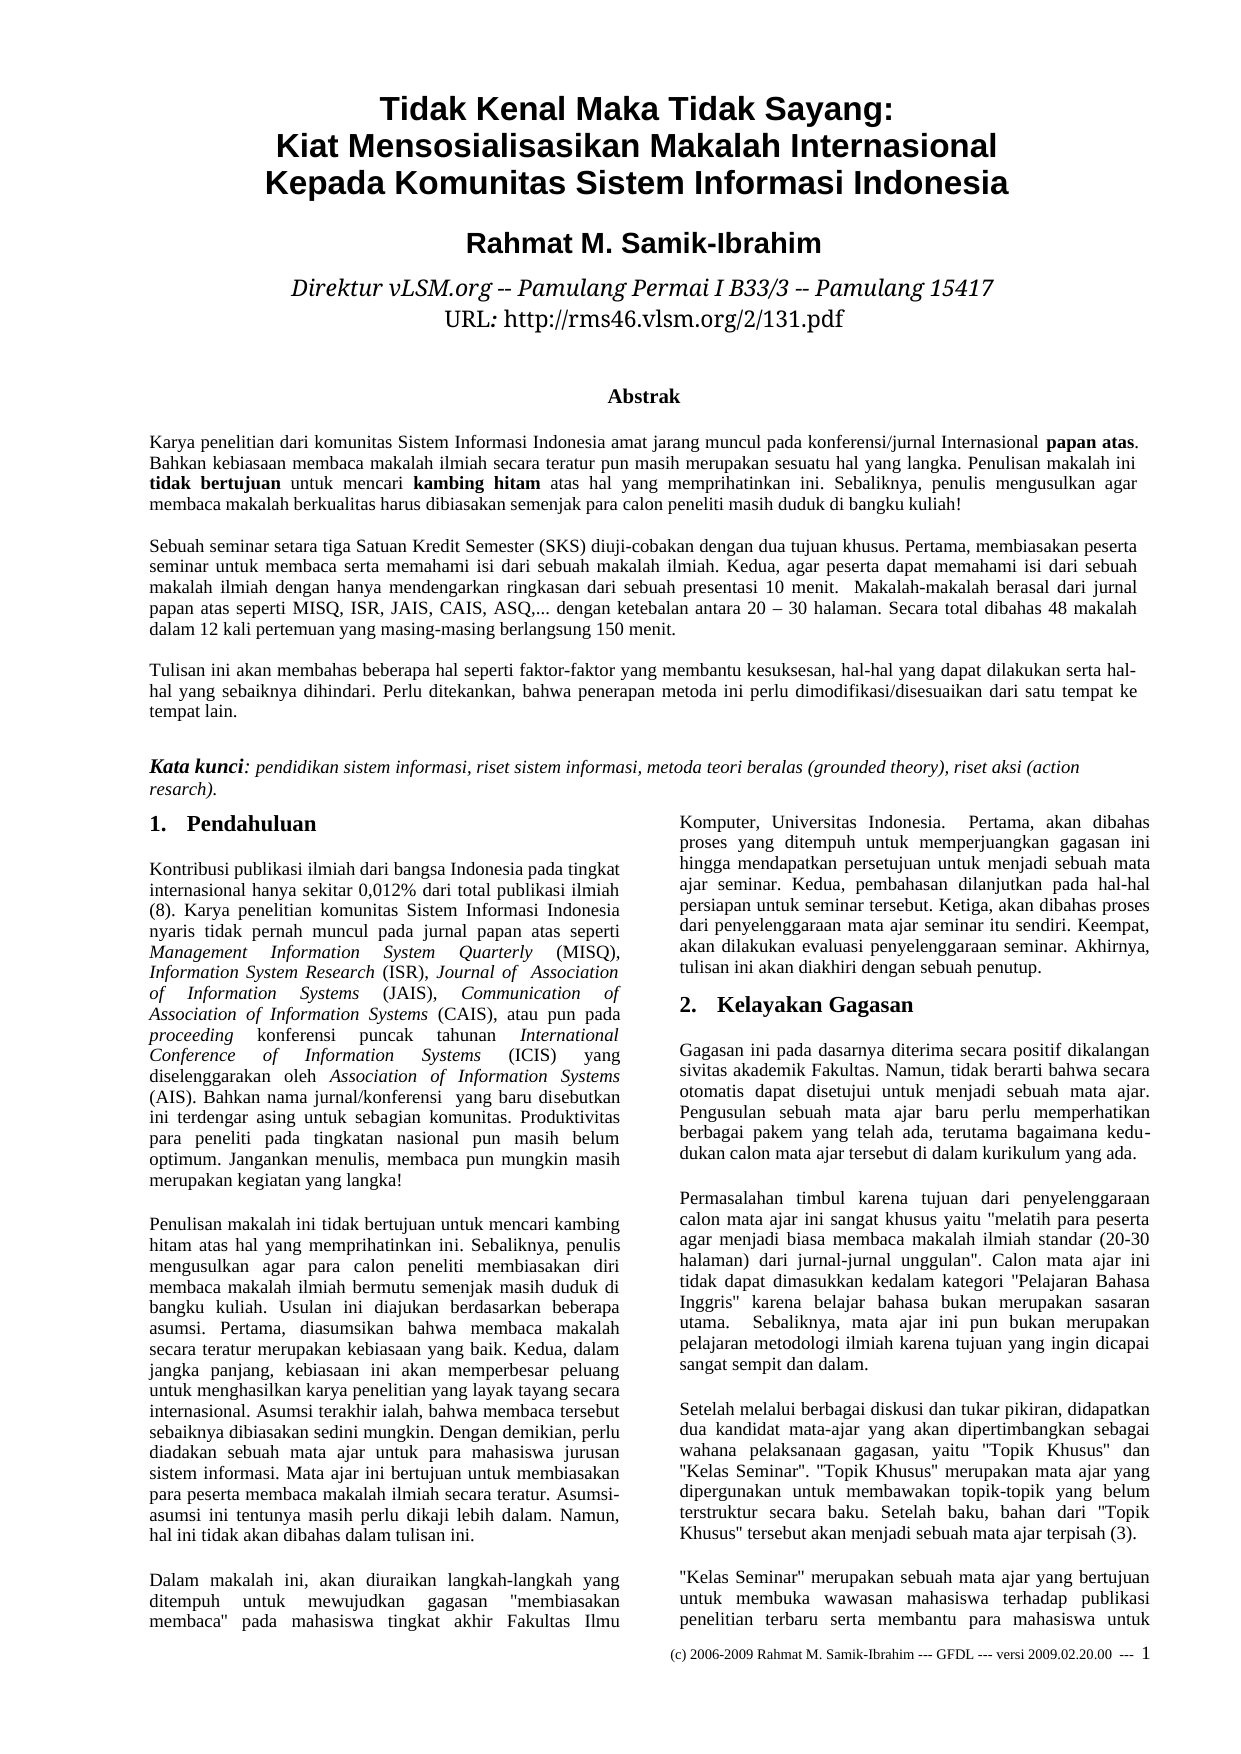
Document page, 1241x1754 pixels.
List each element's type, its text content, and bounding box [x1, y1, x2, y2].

text Karya penelitian dari komunitas Sistem Informasi Indonesia amat jarang muncul pada konferensi/jurnal Internasional papan atas. Bahkan kebiasaan membaca makalah ilmiah secara teratur pun masih merupakan sesuatu hal yang langka. Penulisan makalah ini tidak bertujuan untuk mencari kambing hitam atas hal yang memprihatinkan ini. Sebaliknya, penulis mengusulkan agar membaca makalah berkualitas harus dibiasakan semenjak para calon peneliti masih duduk di bangku kuliah! [149, 432, 1139, 514]
text Rahmat M. Samik-Ibrahim [149, 227, 1139, 259]
list Kelayakan Gagasan [679, 992, 1151, 1018]
text Sebuah seminar setara tiga Satuan Kredit Semester (SKS) diuji-cobakan dengan dua tujuan khusus. Pertama, membiasakan peserta seminar untuk membaca serta memahami isi dari sebuah makalah ilmiah. Kedua, agar peserta dapat memahami isi dari sebuah makalah ilmiah dengan hanya mendengarkan ringkasan dari sebuah presentasi 10 menit. Makalah-makalah berasal dari jurnal papan atas seperti MISQ, ISR, JAIS, CAIS, ASQ,... dengan ketebalan antara 20 – 30 halaman. Secara total dibahas 48 makalah dalam 12 kali pertemuan yang masing-masing berlangsung 150 menit. [149, 535, 1139, 639]
text Setelah melalui berbagai diskusi dan tukar pikiran, didapatkan dua kandidat mata-ajar yang akan dipertimbangkan sebagai wahana pelaksanaan gagasan, yaitu ''Topik Khusus'' dan ''Kelas Seminar''. ''Topik Khusus'' merupakan mata ajar yang dipergunakan untuk membawakan topik-topik yang belum terstruktur secara baku. Setelah baku, bahan dari ''Topik Khusus'' tersebut akan menjadi sebuah mata ajar terpisah (3). [679, 1398, 1151, 1543]
text Permasalahan timbul karena tujuan dari penyelenggaraan calon mata ajar ini sangat khusus yaitu ''melatih para peserta agar menjadi biasa membaca makalah ilmiah standar (20-30 halaman) dari jurnal-jurnal unggulan''. Calon mata ajar ini tidak dapat dimasukkan kedalam kategori ''Pelajaran Bahasa Inggris'' karena belajar bahasa bukan merupakan sasaran utama. Sebaliknya, mata ajar ini pun bukan merupakan pelajaran metodologi ilmiah karena tujuan yang ingin dicapai sangat sempit dan dalam. [679, 1188, 1151, 1374]
text Kata kunci: pendidikan sistem informasi, riset sistem informasi, metoda teori beralas (grounded theory), riset aksi (action resarch). [149, 755, 1139, 799]
text Komputer, Universitas Indonesia. Pertama, akan dibahas proses yang ditempuh untuk memperjuangkan gagasan ini hingga mendapatkan persetujuan untuk menjadi sebuah mata ajar seminar. Kedua, pembahasan dilanjutkan pada hal-hal persiapan untuk seminar tersebut. Ketiga, akan dibahas proses dari penyelenggaraan mata ajar seminar itu sendiri. Keempat, akan dilakukan evaluasi penyelenggaraan seminar. Akhirnya, tulisan ini akan diakhiri dengan sebuah penutup. [679, 811, 1151, 977]
text Kontribusi publikasi ilmiah dari bangsa Indonesia pada tingkat internasional hanya sekitar 0,012% dari total publikasi ilmiah (8). Karya penelitian komunitas Sistem Informasi Indonesia nyaris tidak pernah muncul pada jurnal papan atas seperti Management Information System Quarterly (MISQ), Information System Research (ISR), Journal of Association of Information Systems (JAIS), Communication of Association of Information Systems (CAIS), atau pun pada proceeding konferensi puncak tahunan International Conference of Information Systems (ICIS) yang diselenggarakan oleh Association of Information Systems (AIS). Bahkan nama jurnal/konferensi yang baru di­se­but­kan ini terdengar asing untuk seba­gian komunitas. Produktivitas para pe­neliti pada tingkatan nasional pun masih belum optimum. Jangankan me­nulis, membaca pun mungkin masih me­rupa­kan kegiatan yang langka! [149, 858, 620, 1190]
text ''Kelas Seminar'' merupakan sebuah mata ajar yang bertujuan untuk membuka wawasan mahasiswa terhadap publikasi penelitian terbaru serta membantu para mahasiswa untuk [679, 1567, 1151, 1629]
text Dalam makalah ini, akan diuraikan langkah-langkah yang ditempuh untuk mewujudkan gagasan ''membiasakan membaca'' pada mahasiswa tingkat akhir Fakultas Ilmu [149, 1570, 620, 1632]
text Abstrak [149, 384, 1139, 408]
text Penulisan makalah ini tidak bertujuan untuk mencari kambing hitam atas hal yang memprihatinkan ini. Sebaliknya, penulis mengusulkan agar para calon peneliti membiasakan diri membaca makalah ilmiah bermutu semenjak masih duduk di bangku kuliah. Usulan ini diajukan berdasarkan beberapa asumsi. Pertama, diasumsikan bahwa membaca makalah secara teratur merupakan kebiasaan yang baik. Kedua, dalam jangka panjang, kebiasaan ini akan memperbesar peluang untuk meng­hasilkan karya penelitian yang layak tayang secara internasional. Asumsi terakhir ialah, bahwa membaca tersebut sebaiknya dibiasakan sedini mungkin. Dengan demikian, perlu diadakan sebuah mata ajar untuk para mahasiswa jurusan sistem informasi. Mata ajar ini bertujuan untuk membiasakan para peserta membaca makalah ilmiah secara teratur. Asumsi-asumsi ini tentunya masih perlu dikaji lebih dalam. Namun, hal ini tidak akan dibahas dalam tulisan ini. [149, 1214, 620, 1546]
list Pendahuluan [149, 811, 620, 837]
text Tulisan ini akan membahas beberapa hal seperti faktor-faktor yang membantu kesuksesan, hal-hal yang dapat dilakukan serta hal-hal yang sebaiknya dihindari. Perlu ditekankan, bahwa penerapan metoda ini perlu dimodifikasi/disesuaikan dari satu tempat ke tempat lain. [149, 660, 1139, 722]
text Gagasan ini pada dasarnya diterima secara positif dikalangan sivitas akademik Fakultas. Namun, tidak berarti bahwa secara otomatis dapat disetujui untuk menjadi sebuah mata ajar. Pengusulan sebuah mata ajar baru perlu memperhatikan berbagai pakem yang telah ada, terutama bagaimana kedu­dukan calon mata ajar tersebut di dalam kurikulum yang ada. [679, 1039, 1151, 1164]
text URL: http://rms46.vlsm.org/2/131.pdf [149, 303, 1139, 334]
text Direktur vLSM.org -- Pamulang Permai I B33/3 -- Pamulang 15417 [149, 272, 1139, 303]
text Tidak Kenal Maka Tidak Sayang: [123, 90, 1151, 127]
text Kiat Mensosialisasikan Makalah Internasional [123, 127, 1151, 164]
text Kepada Komunitas Sistem Informasi Indonesia [123, 164, 1151, 202]
